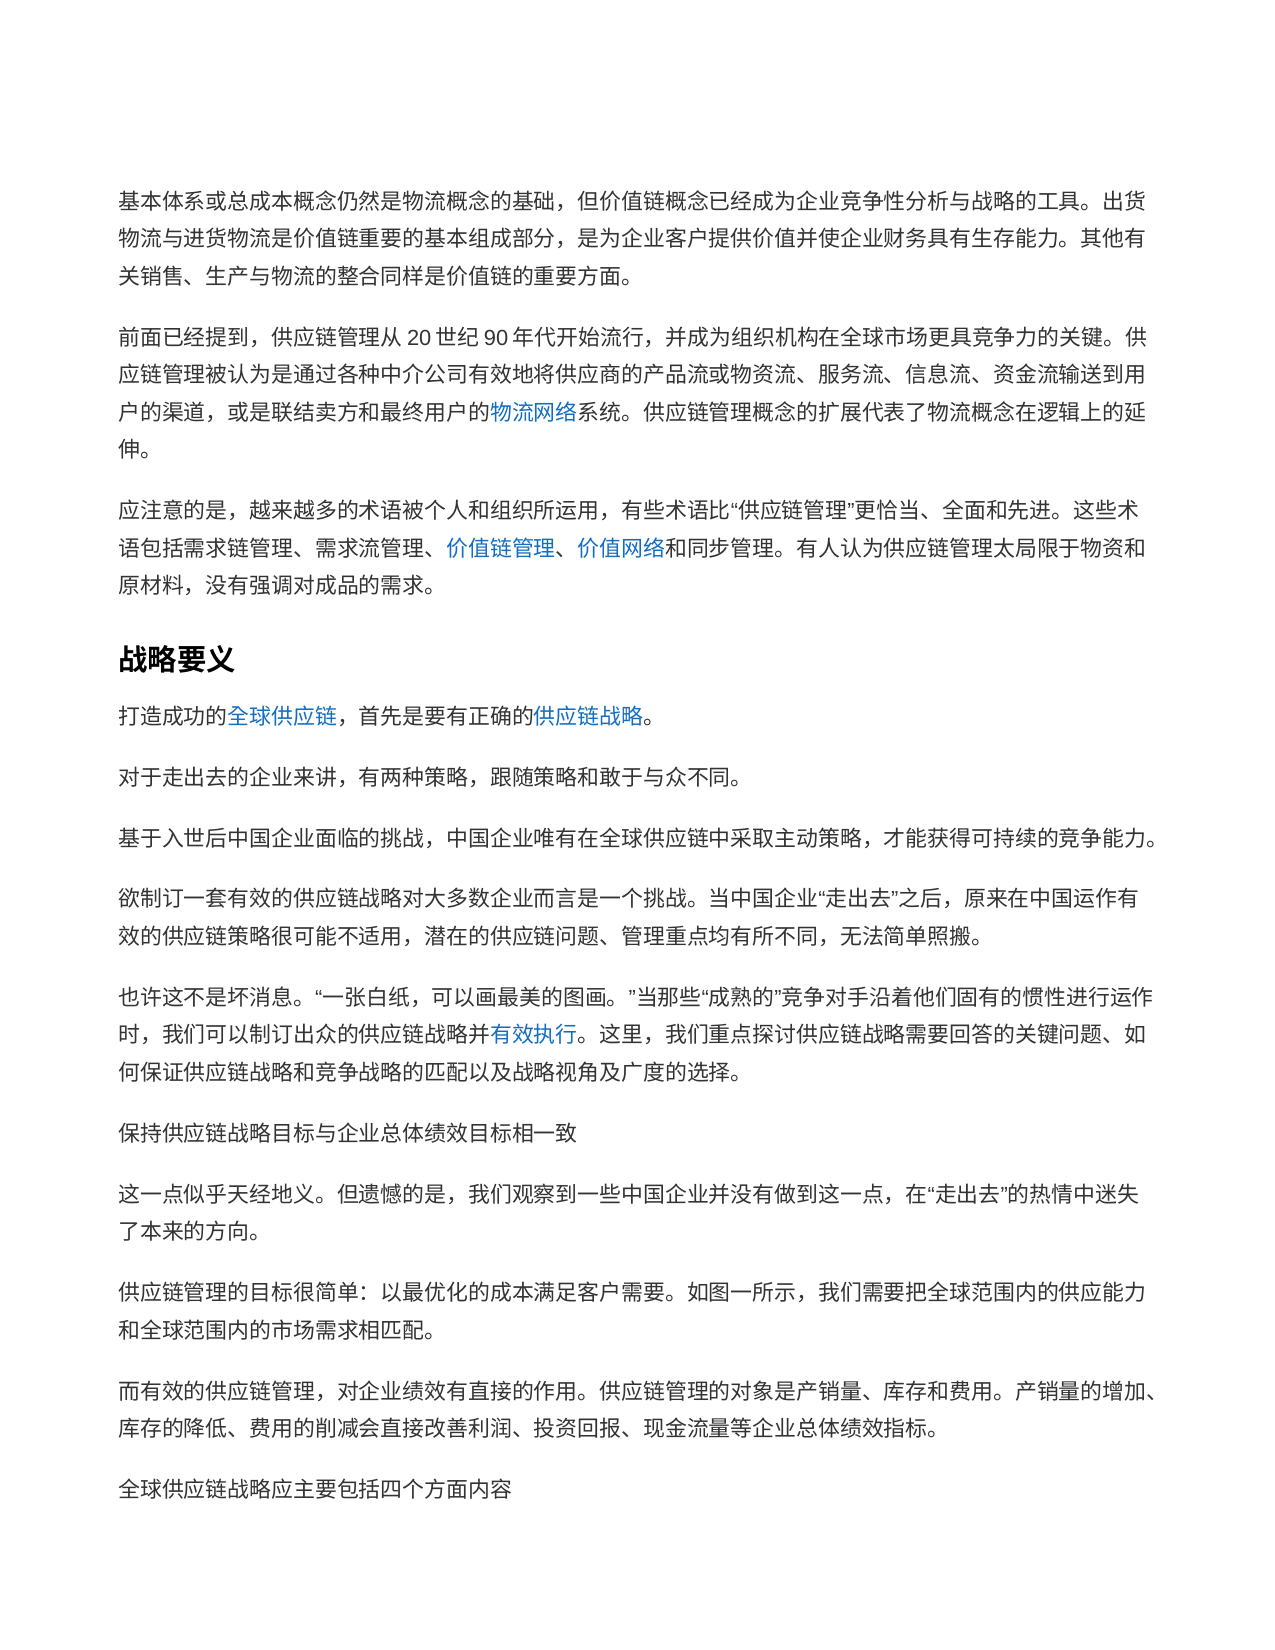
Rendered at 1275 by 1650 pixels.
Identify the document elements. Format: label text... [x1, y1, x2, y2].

text 应注意的是，越来越多的术语被个人和组织所运用，有些术语比“供应链管理”更恰当、全面和先进。这些术语包括需求链管理、需求流管理、价值链管理、价值网络和同步管理。有人认为供应链管理太局限于物资和原材料，没有强调对成品的需求。 [118, 486, 1157, 598]
text 欲制订一套有效的供应链战略对大多数企业而言是一个挑战。当中国企业“走出去”之后，原来在中国运作有效的供应链策略很可能不适用，潜在的供应链问题、管理重点均有所不同，无法简单照搬。 [118, 874, 1157, 949]
text 而有效的供应链管理，对企业绩效有直接的作用。供应链管理的对象是产销量、库存和费用。产销量的增加、库存的降低、费用的削减会直接改善利润、投资回报、现金流量等企业总体绩效指标。 [118, 1366, 1157, 1441]
text 基本体系或总成本概念仍然是物流概念的基础，但价值链概念已经成为企业竞争性分析与战略的工具。出货物流与进货物流是价值链重要的基本组成部分，是为企业客户提供价值并使企业财务具有生存能力。其他有关销售、生产与物流的整合同样是价值链的重要方面。 [118, 176, 1157, 289]
text 全球供应链战略应主要包括四个方面内容 [118, 1465, 1157, 1502]
text 打造成功的全球供应链，首先是要有正确的供应链战略。 [118, 691, 1157, 729]
text 对于走出去的企业来讲，有两种策略，跟随策略和敢于与众不同。 [118, 752, 1157, 790]
text 保持供应链战略目标与企业总体绩效目标相一致 [118, 1108, 1157, 1146]
text 供应链管理的目标很简单：以最优化的成本满足客户需要。如图一所示，我们需要把全球范围内的供应能力和全球范围内的市场需求相匹配。 [118, 1268, 1157, 1343]
text 基于入世后中国企业面临的挑战，中国企业唯有在全球供应链中采取主动策略，才能获得可持续的竞争能力。 [118, 813, 1157, 851]
text 前面已经提到，供应链管理从20世纪90年代开始流行，并成为组织机构在全球市场更具竞争力的关键。供应链管理被认为是通过各种中介公司有效地将供应商的产品流或物资流、服务流、信息流、资金流输送到用户的渠道，或是联结卖方和最终用户的物流网络系统。供应链管理概念的扩展代表了物流概念在逻辑上的延伸。 [118, 312, 1157, 462]
text 也许这不是坏消息。“一张白纸，可以画最美的图画。”当那些“成熟的”竞争对手沿着他们固有的惯性进行运作时，我们可以制订出众的供应链战略并有效执行。这里，我们重点探讨供应链战略需要回答的关键问题、如何保证供应链战略和竞争战略的匹配以及战略视角及广度的选择。 [118, 972, 1157, 1085]
subtitle 战略要义 [118, 636, 1157, 679]
text 这一点似乎天经地义。但遗憾的是，我们观察到一些中国企业并没有做到这一点，在“走出去”的热情中迷失了本来的方向。 [118, 1169, 1157, 1244]
